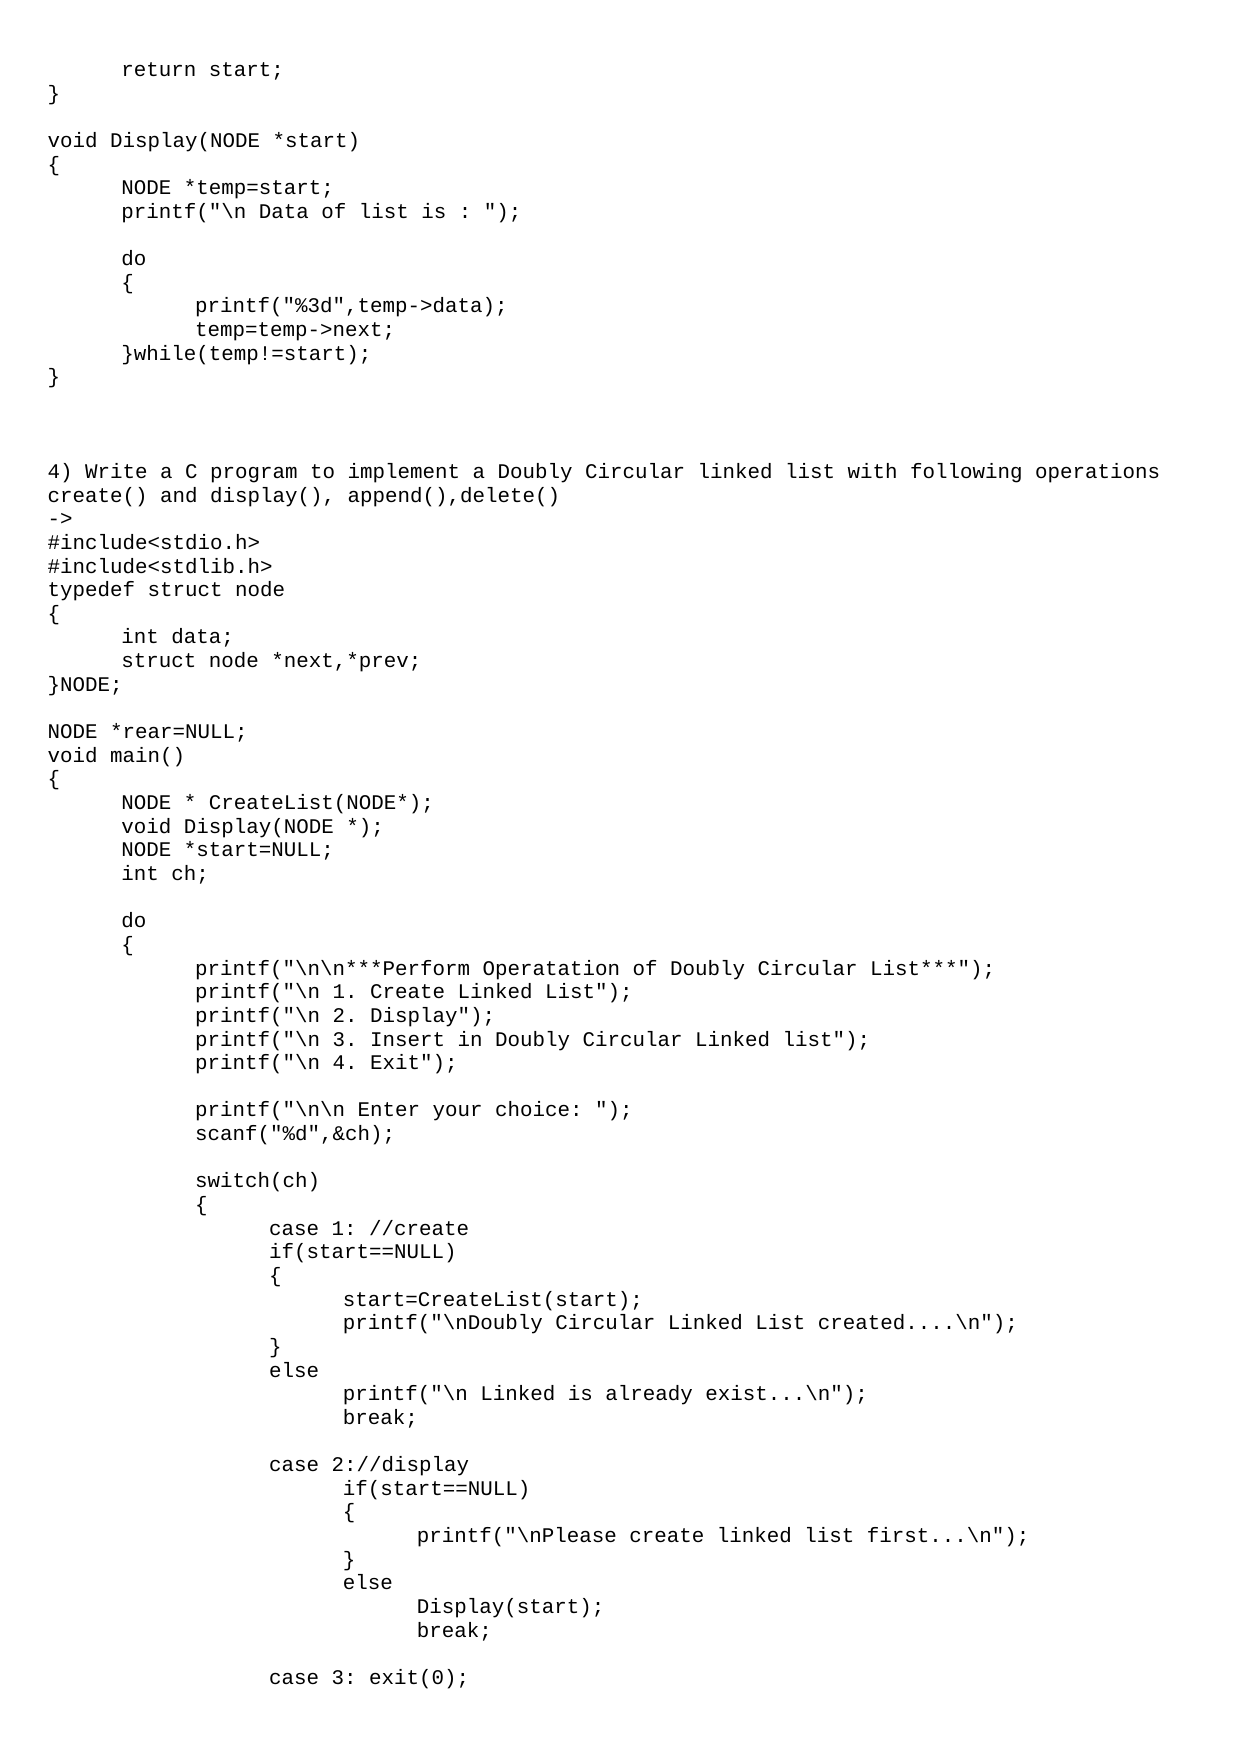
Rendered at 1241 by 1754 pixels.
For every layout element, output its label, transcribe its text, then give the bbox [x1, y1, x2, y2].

text } [47, 83, 1193, 106]
text switch(ch) [47, 1170, 1193, 1194]
text { [47, 154, 1193, 177]
text NODE *temp=start; [47, 177, 1193, 201]
text { [47, 1265, 1193, 1289]
text printf("\nDoubly Circular Linked List created....\n"); [47, 1312, 1193, 1336]
text printf("\n 4. Exit"); [47, 1052, 1193, 1076]
text int ch; [47, 863, 1193, 887]
text { [47, 272, 1193, 296]
text } [47, 1549, 1193, 1572]
text return start; [47, 59, 1193, 83]
text } [47, 366, 1193, 390]
text case 1: //create [47, 1218, 1193, 1241]
text }NODE; [47, 674, 1193, 697]
text 4) Write a C program to implement a Doubly Circular linked list with following operations [47, 461, 1193, 485]
text do [47, 910, 1193, 934]
text break; [47, 1407, 1193, 1431]
text printf("%3d",temp->data); [47, 296, 1193, 319]
text case 3: exit(0); [47, 1667, 1193, 1691]
text printf("\n 2. Display"); [47, 1005, 1193, 1028]
text Display(start); [47, 1596, 1193, 1620]
text else [47, 1572, 1193, 1596]
text break; [47, 1620, 1193, 1643]
text printf("\n\n***Perform Operatation of Doubly Circular List***"); [47, 958, 1193, 981]
text }while(temp!=start); [47, 343, 1193, 366]
text int data; [47, 627, 1193, 650]
text #include<stdio.h> [47, 532, 1193, 556]
text void main() [47, 745, 1193, 768]
text NODE * CreateList(NODE*); [47, 792, 1193, 816]
text { [47, 768, 1193, 792]
text void Display(NODE *start) [47, 130, 1193, 154]
text scanf("%d",&ch); [47, 1123, 1193, 1147]
text if(start==NULL) [47, 1478, 1193, 1501]
text printf("\n 3. Insert in Doubly Circular Linked list"); [47, 1028, 1193, 1052]
text #include<stdlib.h> [47, 556, 1193, 579]
text NODE *rear=NULL; [47, 721, 1193, 745]
text do [47, 248, 1193, 272]
text if(start==NULL) [47, 1241, 1193, 1265]
text printf("\n Linked is already exist...\n"); [47, 1383, 1193, 1407]
text create() and display(), append(),delete() [47, 485, 1193, 508]
text void Display(NODE *); [47, 816, 1193, 839]
text printf("\n Data of list is : "); [47, 201, 1193, 224]
text case 2://display [47, 1454, 1193, 1478]
text NODE *start=NULL; [47, 839, 1193, 863]
text typedef struct node [47, 579, 1193, 603]
text temp=temp->next; [47, 319, 1193, 343]
text } [47, 1336, 1193, 1359]
text { [47, 1501, 1193, 1525]
text struct node *next,*prev; [47, 650, 1193, 674]
text printf("\nPlease create linked list first...\n"); [47, 1525, 1193, 1549]
text printf("\n\n Enter your choice: "); [47, 1099, 1193, 1123]
text printf("\n 1. Create Linked List"); [47, 981, 1193, 1005]
text start=CreateList(start); [47, 1289, 1193, 1312]
text { [47, 1194, 1193, 1218]
text else [47, 1359, 1193, 1383]
text { [47, 934, 1193, 958]
text { [47, 603, 1193, 627]
text -> [47, 508, 1193, 532]
